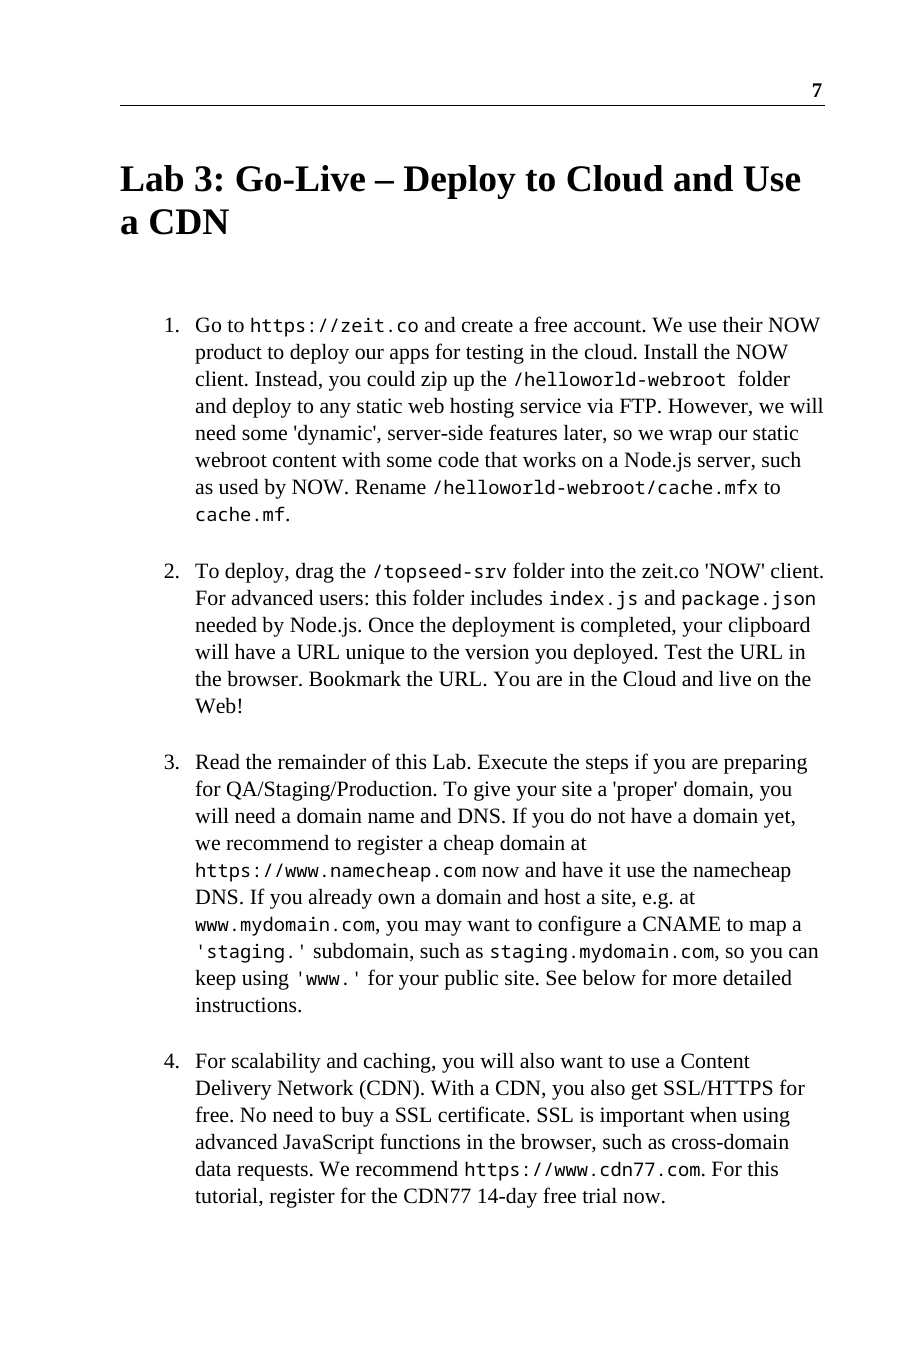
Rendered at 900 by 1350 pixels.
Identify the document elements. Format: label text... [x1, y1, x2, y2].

list Read the remainder of this Lab. Execute the steps if you are preparing for QA/Staging/Production. To give your site a 'proper' domain, you will need a domain name and DNS. If you do not have a domain yet, we recommend to register a cheap domain at https://www.namecheap.com now and have it use the namecheap DNS. If you already own a domain and host a site, e.g. at www.mydomain.com, you may want to configure a CNAME to map a 'staging.' subdomain, such as staging.mydomain.com, so you can keep using 'www.' for your public site. See below for more detailed instructions. [150, 748, 825, 1018]
list To deploy, drag the /topseed-srv folder into the zeit.co 'NOW' client. For advanced users: this folder includes index.js and package.json needed by Node.js. Once the deployment is completed, your clipboard will have a URL unique to the version you deployed. Test the URL in the browser. Bookmark the URL. You are in the Cloud and live on the Web! [150, 557, 825, 718]
subtitle Lab 3: Go-Live – Deploy to Cloud and Use a CDN [120, 156, 825, 242]
list For scalability and caching, you will also want to use a Content Delivery Network (CDN). With a CDN, you also get SSL/HTTPS for free. No need to buy a SSL certificate. SSL is important when using advanced JavaScript functions in the browser, such as cross-domain data requests. We recommend https://www.cdn77.com. For this tutorial, register for the CDN77 14-day free trial now. [150, 1047, 825, 1209]
list Go to https://zeit.co and create a free account. We use their NOW product to deploy our apps for testing in the cloud. Install the NOW client. Instead, you could zip up the /helloworld-webroot folder and deploy to any static web hosting service via FTP. However, we will need some 'dynamic', server-side features later, so we wrap our static webroot content with some code that works on a Node.js server, such as used by NOW. Rename /helloworld-webroot/cache.mfx to cache.mf. [150, 311, 825, 527]
